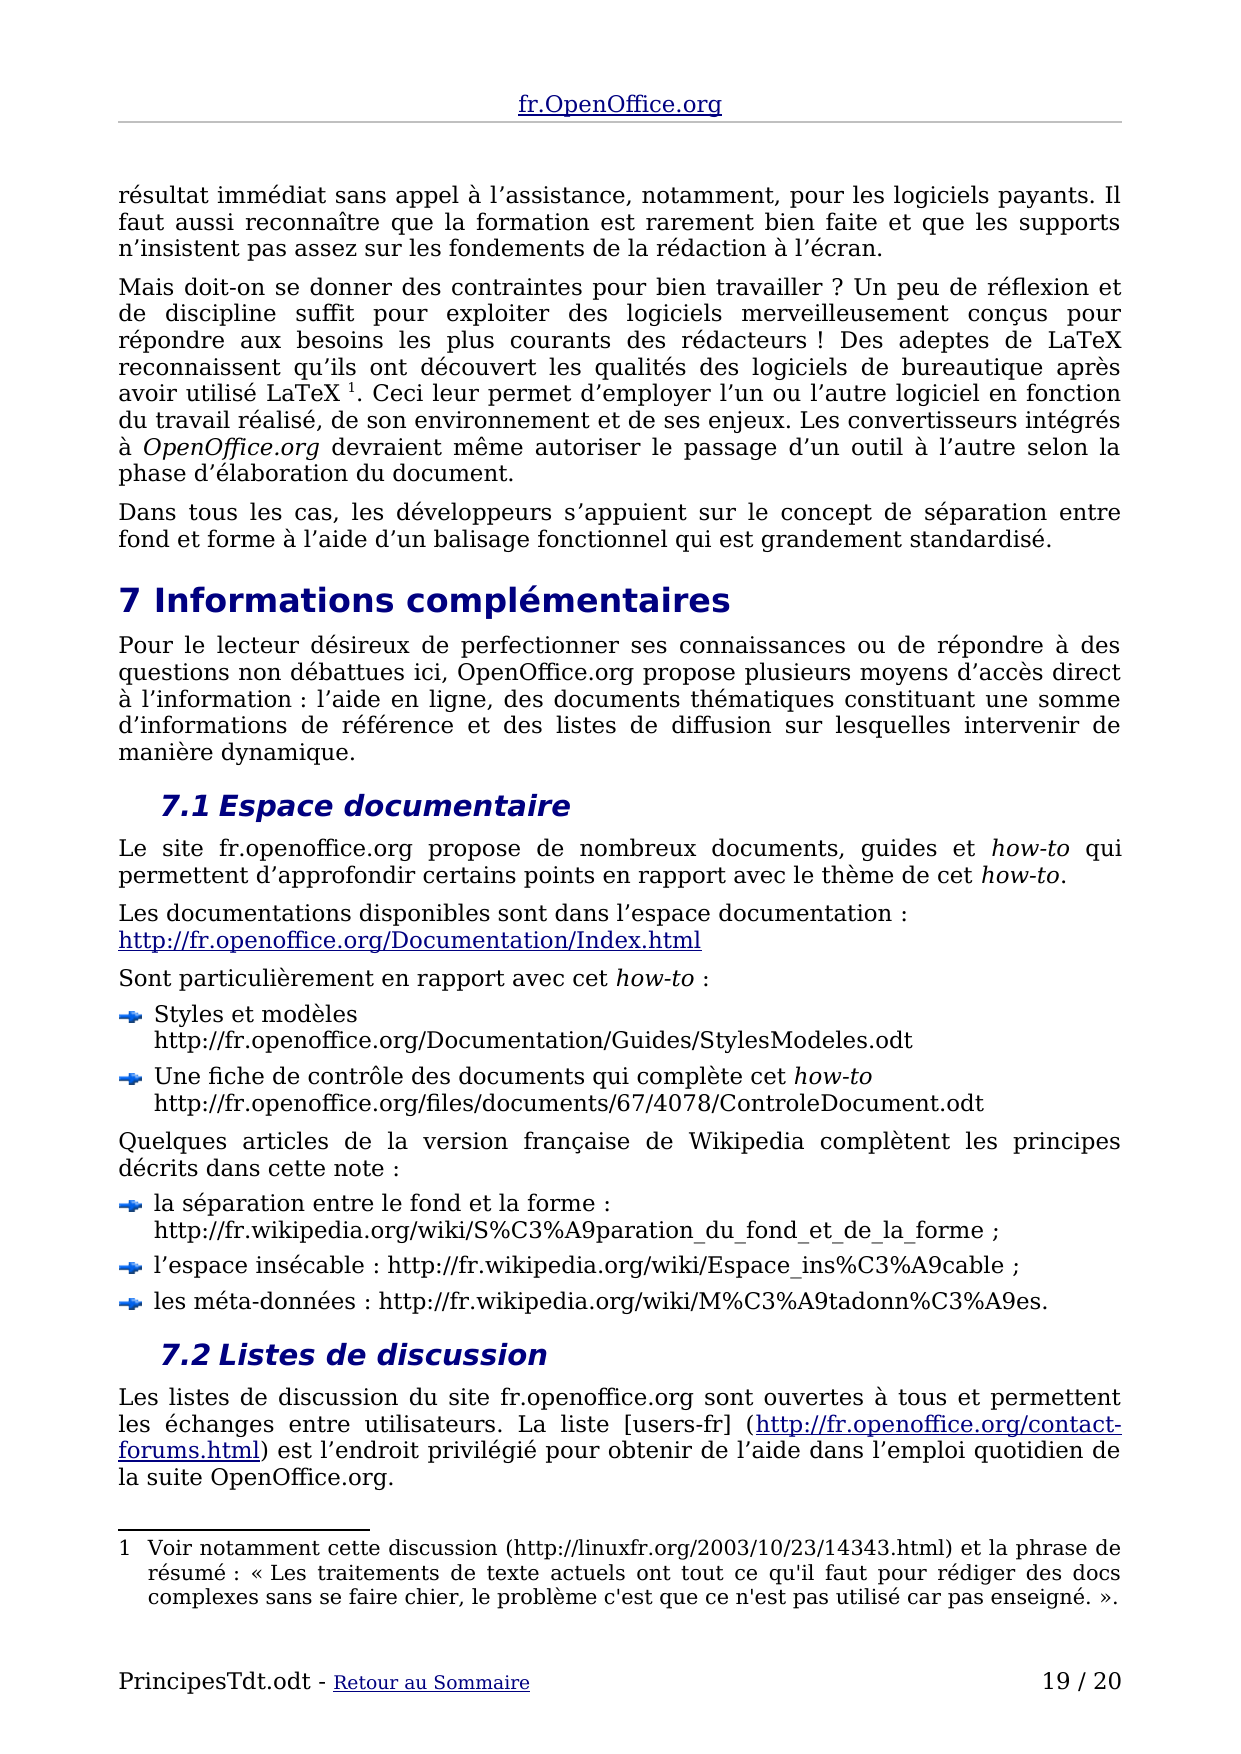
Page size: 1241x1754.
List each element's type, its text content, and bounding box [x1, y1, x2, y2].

picture [119, 1011, 142, 1023]
text résultat immédiat sans appel à l’assistance, notamment, pour les logiciels payants. Il faut aussi reconnaître que la formation est rarement bien faite et que les supports n’insistent pas assez sur les fondements de la rédaction à l’écran. [118, 182, 1122, 262]
list Une fiche de contrôle des documents qui complète cet how-to http://fr.openoffice.org/files/documents/67/4078/ControleDocument.odt [118, 1063, 1122, 1116]
picture [119, 1200, 142, 1212]
list l’espace insécable : http://fr.wikipedia.org/wiki/Espace_ins%C3%A9cable ; [118, 1253, 1122, 1279]
picture [119, 1298, 142, 1310]
text Les listes de discussion du site fr.openoffice.org sont ouvertes à tous et permettent les échanges entre utilisateurs. La liste [users-fr] (http://fr.openoffice.org/contact-forums.html) est l’endroit privilégié pour obtenir de l’aide dans l’emploi quotidien de la suite OpenOffice.org. [118, 1384, 1122, 1491]
text Le site fr.openoffice.org propose de nombreux documents, guides et how-to qui permettent d’approfondir certains points en rapport avec le thème de cet how-to. [118, 835, 1122, 888]
list les méta-données : http://fr.wikipedia.org/wiki/M%C3%A9tadonn%C3%A9es. [118, 1288, 1122, 1315]
text Les documentations disponibles sont dans l’espace documentation : http://fr.openoffice.org/Documentation/Index.html [118, 900, 1122, 954]
picture [119, 1262, 142, 1274]
subtitle Listes de discussion [159, 1338, 1122, 1372]
text Pour le lecteur désireux de perfectionner ses connaissances ou de répondre à des questions non débattues ici, OpenOffice.org propose plusieurs moyens d’accès direct à l’information : l’aide en ligne, des documents thématiques constituant une somme d’informations de référence et des listes de diffusion sur lesquelles intervenir de manière dynamique. [118, 632, 1122, 766]
subtitle Espace documentaire [159, 789, 1122, 823]
list Styles et modèles http://fr.openoffice.org/Documentation/Guides/StylesModeles.odt [118, 1001, 1122, 1054]
subtitle Informations complémentaires [118, 582, 1122, 621]
text Voir notamment cette discussion (http://linuxfr.org/2003/10/23/14343.html) et la phrase de résumé : « Les traitements de texte actuels ont tout ce qu'il faut pour rédiger des docs complexes sans se faire chier, le problème c'est que ce n'est pas utilisé car pas enseigné. ». [118, 1536, 1122, 1609]
list la séparation entre le fond et la forme : http://fr.wikipedia.org/wiki/S%C3%A9paration_du_fond_et_de_la_forme ; [118, 1190, 1122, 1244]
picture [119, 1073, 142, 1085]
text Dans tous les cas, les développeurs s’appuient sur le concept de séparation entre fond et forme à l’aide d’un balisage fonctionnel qui est grandement standardisé. [118, 499, 1122, 552]
subtitle Quelques articles de la version française de Wikipedia complètent les principes décrits dans cette note : [118, 1128, 1122, 1182]
text Sont particulièrement en rapport avec cet how-to : [118, 965, 1122, 992]
text Mais doit-on se donner des contraintes pour bien travailler ? Un peu de réflexion et de discipline suffit pour exploiter des logiciels merveilleusement conçus pour répondre aux besoins les plus courants des rédacteurs ! Des adeptes de LaTeX reconnaissent qu’ils ont découvert les qualités des logiciels de bureautique après avoir utilisé LaTeX . Ceci leur permet d’employer l’un ou l’autre logiciel en fonction du travail réalisé, de son environnement et de ses enjeux. Les convertisseurs intégrés à OpenOffice.org devraient même autoriser le passage d’un outil à l’autre selon la phase d’élaboration du document. [118, 274, 1122, 487]
